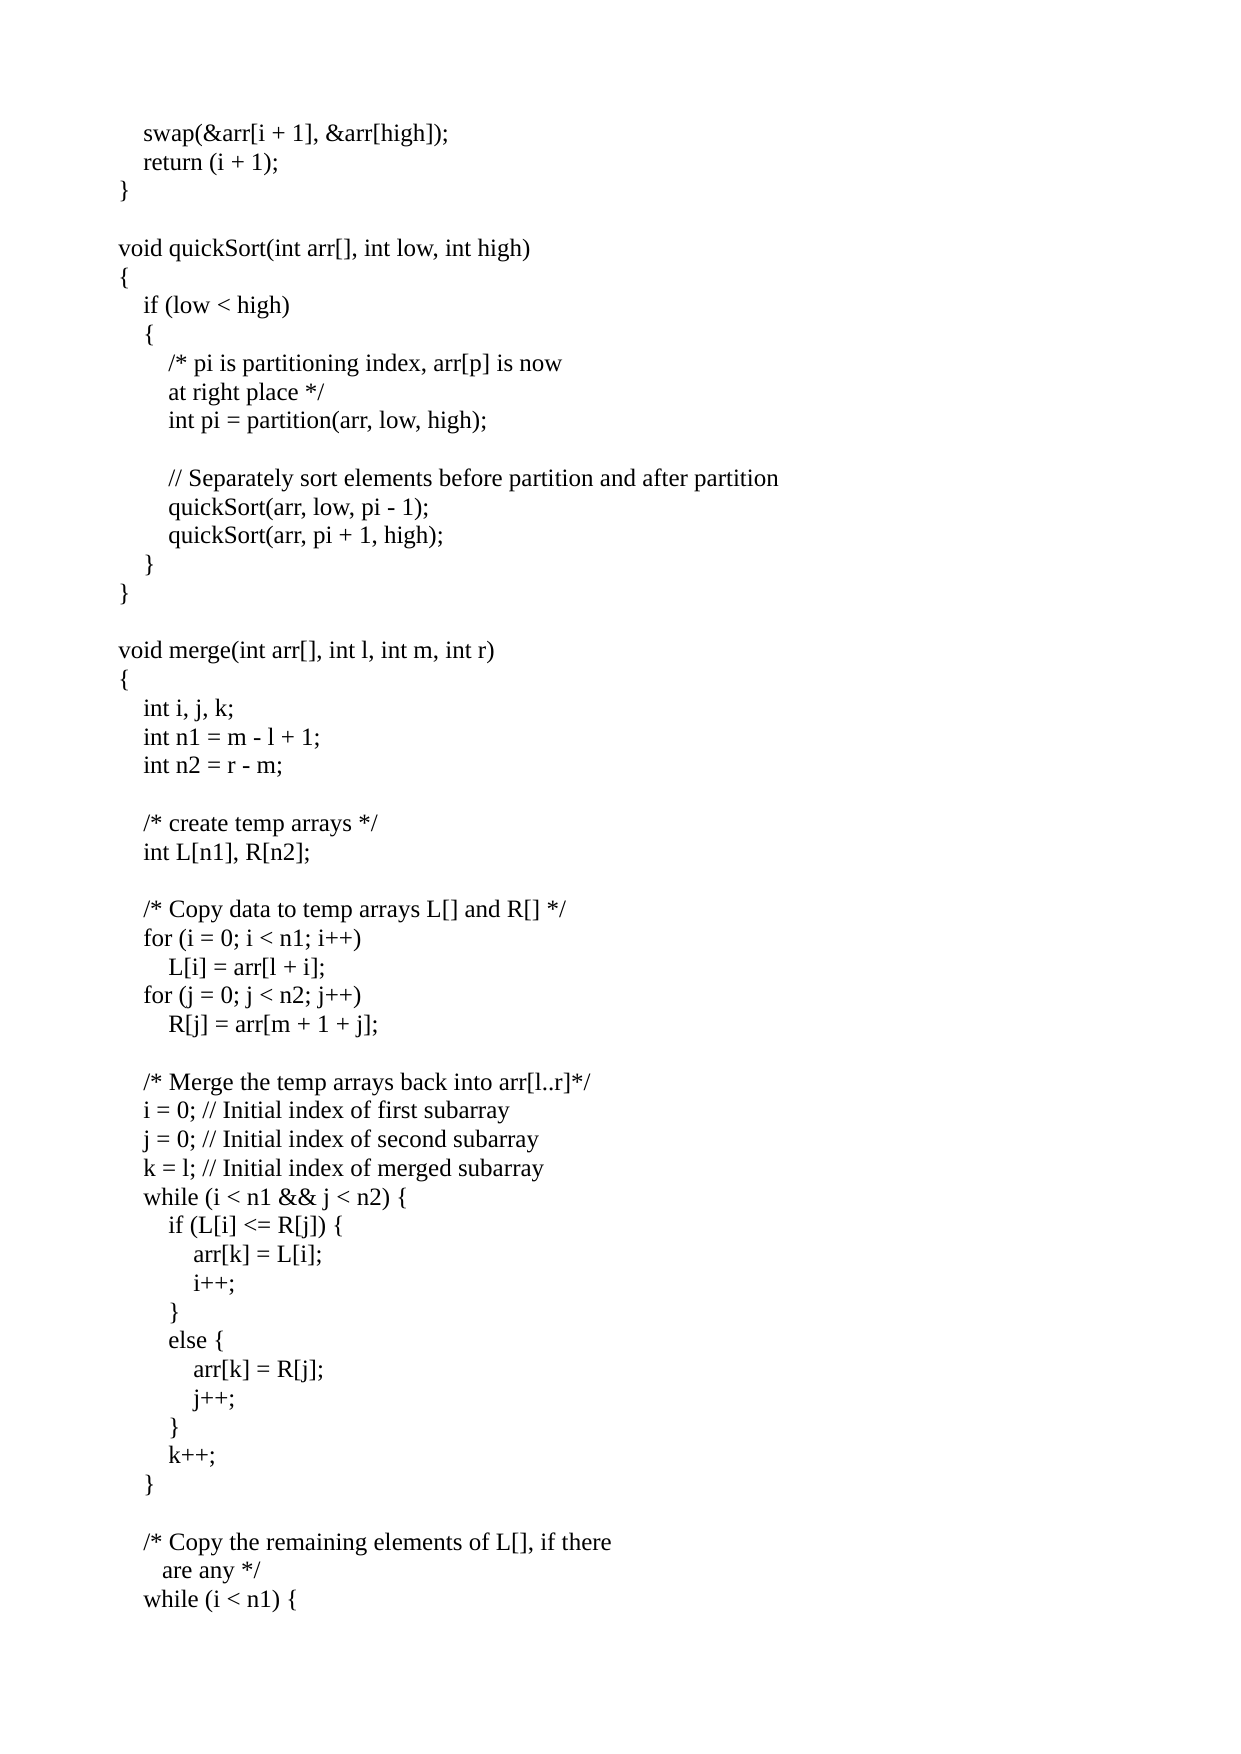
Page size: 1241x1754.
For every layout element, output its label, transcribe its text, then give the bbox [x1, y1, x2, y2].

text /* Copy the remaining elements of L[], if there [118, 1527, 1122, 1556]
text } [118, 176, 1122, 204]
text } [118, 578, 1122, 607]
text for (i = 0; i < n1; i++) [118, 923, 1122, 952]
text if (low < high) [118, 291, 1122, 319]
text int n1 = m - l + 1; [118, 722, 1122, 751]
text at right place */ [118, 377, 1122, 406]
text // Separately sort elements before partition and after partition [118, 463, 1122, 492]
text { [118, 664, 1122, 693]
text } [118, 1412, 1122, 1441]
text { [118, 319, 1122, 348]
text quickSort(arr, low, pi - 1); [118, 492, 1122, 521]
text while (i < n1 && j < n2) { [118, 1182, 1122, 1211]
text swap(&arr[i + 1], &arr[high]); [118, 118, 1122, 147]
text /* Merge the temp arrays back into arr[l..r]*/ [118, 1067, 1122, 1096]
text else { [118, 1326, 1122, 1354]
text int i, j, k; [118, 693, 1122, 722]
text /* pi is partitioning index, arr[p] is now [118, 348, 1122, 377]
text for (j = 0; j < n2; j++) [118, 981, 1122, 1009]
text void merge(int arr[], int l, int m, int r) [118, 636, 1122, 664]
text } [118, 549, 1122, 578]
text { [118, 262, 1122, 291]
text i = 0; // Initial index of first subarray [118, 1096, 1122, 1124]
text int pi = partition(arr, low, high); [118, 406, 1122, 434]
text R[j] = arr[m + 1 + j]; [118, 1009, 1122, 1038]
text } [118, 1297, 1122, 1326]
text void quickSort(int arr[], int low, int high) [118, 233, 1122, 262]
text quickSort(arr, pi + 1, high); [118, 521, 1122, 549]
text j = 0; // Initial index of second subarray [118, 1124, 1122, 1153]
text int n2 = r - m; [118, 751, 1122, 779]
text /* Copy data to temp arrays L[] and R[] */ [118, 894, 1122, 923]
text return (i + 1); [118, 147, 1122, 176]
text k++; [118, 1441, 1122, 1469]
text arr[k] = R[j]; [118, 1354, 1122, 1383]
text int L[n1], R[n2]; [118, 837, 1122, 866]
text if (L[i] <= R[j]) { [118, 1211, 1122, 1239]
text /* create temp arrays */ [118, 808, 1122, 837]
text are any */ [118, 1556, 1122, 1584]
text k = l; // Initial index of merged subarray [118, 1153, 1122, 1182]
text L[i] = arr[l + i]; [118, 952, 1122, 981]
text j++; [118, 1383, 1122, 1412]
text arr[k] = L[i]; [118, 1239, 1122, 1268]
text while (i < n1) { [118, 1584, 1122, 1613]
text i++; [118, 1268, 1122, 1297]
text } [118, 1469, 1122, 1498]
